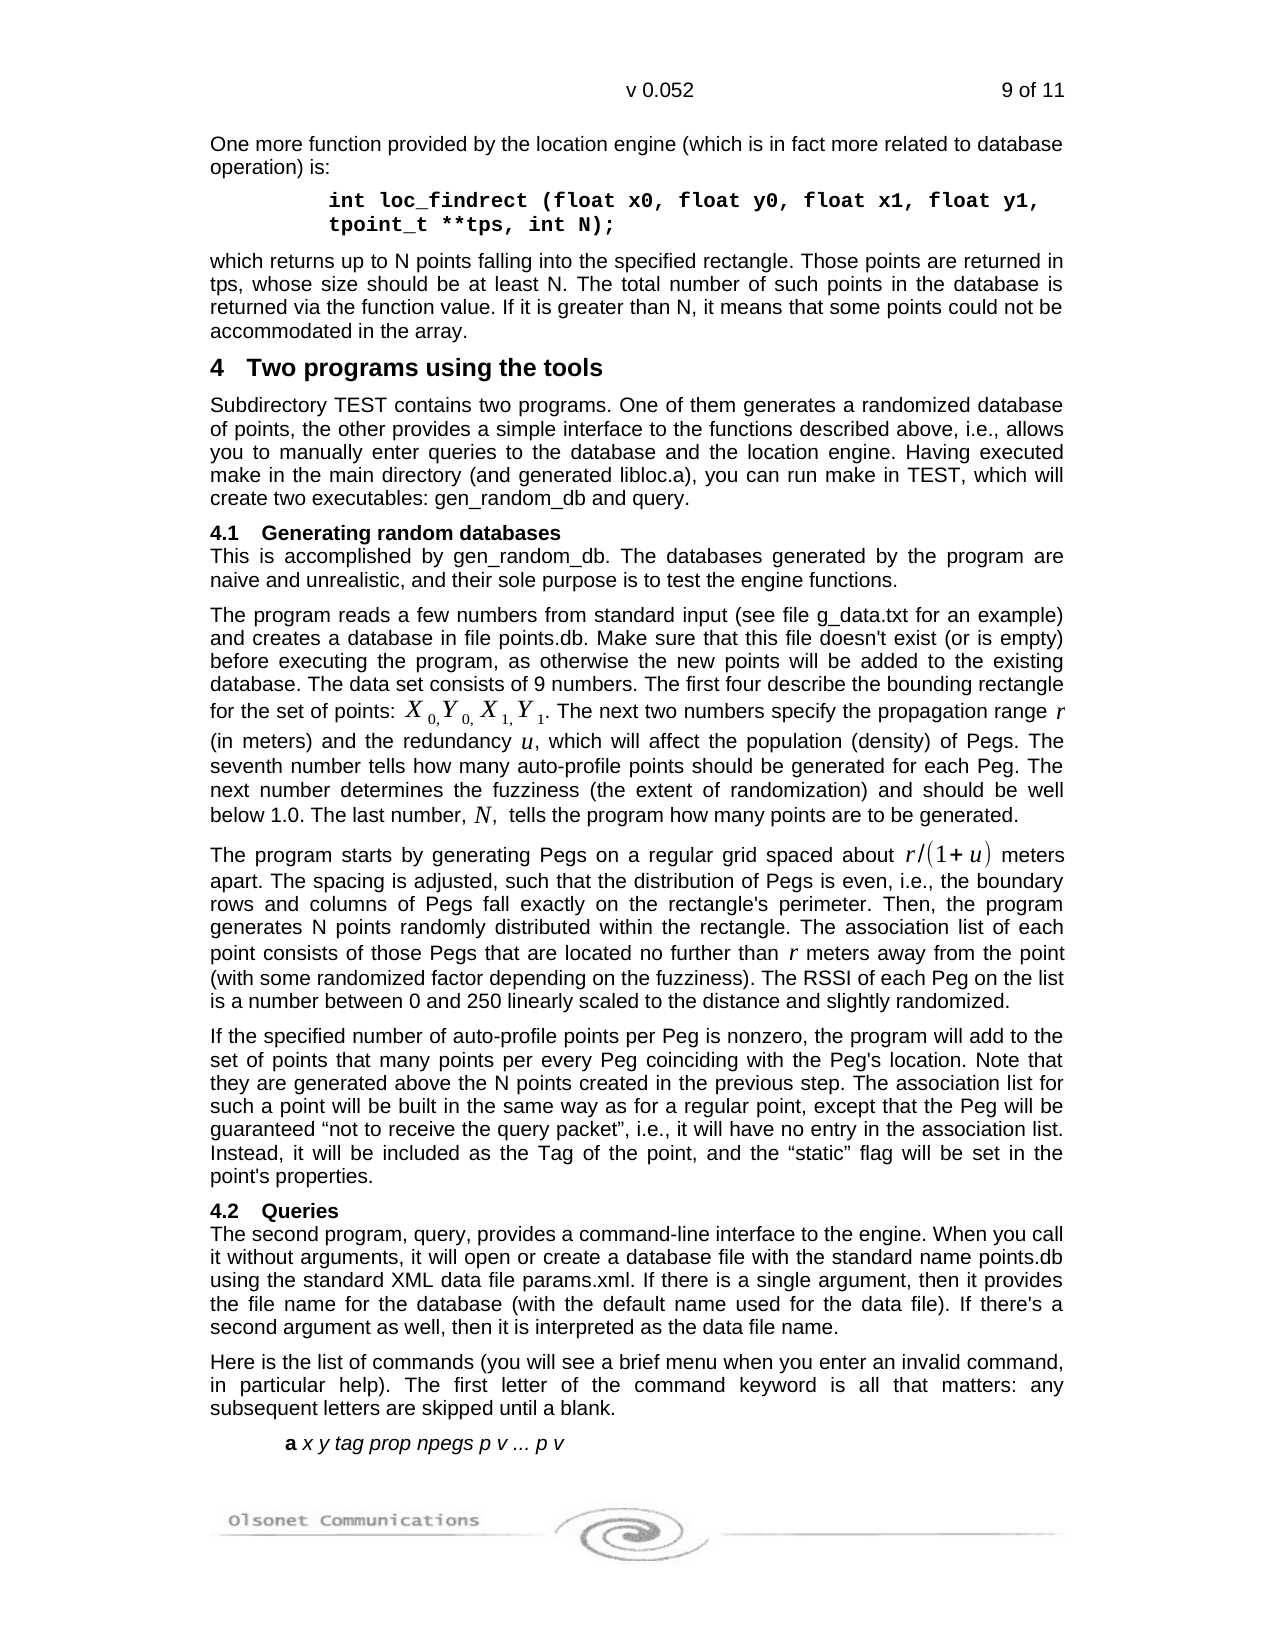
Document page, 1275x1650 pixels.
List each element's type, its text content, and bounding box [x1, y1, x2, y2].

text The second program, query, provides a command-line interface to the engine. When you call it without arguments, it will open or create a database file with the standard name points.db using the standard XML data file params.xml. If there is a single argument, then it provides the file name for the database (with the default name used for the data file). If there's a second argument as well, then it is interpreted as the data file name. [210, 1222, 1065, 1339]
text If the specified number of auto-profile points per Peg is nonzero, the program will add to the set of points that many points per every Peg coinciding with the Peg's location. Note that they are generated above the N points created in the previous step. The association list for such a point will be built in the same way as for a regular point, except that the Peg will be guaranteed “not to receive the query packet”, i.e., it will have no entry in the association list. Instead, it will be included as the Tag of the point, and the “static” flag will be set in the point's properties. [210, 1025, 1065, 1187]
text int loc_findrect (float x0, float y0, float x1, float y1, [328, 190, 1065, 214]
subtitle Generating random databases [210, 522, 1065, 545]
text which returns up to N points falling into the specified rectangle. Those points are returned in tps, whose size should be at least N. The total number of such points in the database is returned via the function value. If it is greater than N, it means that some points could not be accommodated in the array. [210, 249, 1065, 342]
text Subdirectory TEST contains two programs. One of them generates a randomized database of points, the other provides a simple interface to the functions described above, i.e., allows you to manually enter queries to the database and the location engine. Having executed make in the main directory (and generated libloc.a), you can run make in TEST, which will create two executables: gen_random_db and query. [210, 394, 1065, 510]
text One more function provided by the location engine (which is in fact more related to database operation) is: [210, 132, 1065, 179]
text Here is the list of commands (you will see a brief menu when you enter an invalid command, in particular help). The first letter of the command keyword is all that matters: any subsequent letters are skipped until a blank. [210, 1350, 1065, 1420]
subtitle Two programs using the tools [210, 354, 1065, 382]
text The program starts by generating Pegs on a regular grid spaced about meters apart. The spacing is adjusted, such that the distribution of Pegs is even, i.e., the boundary rows and columns of Pegs fall exactly on the rectangle's perimeter. Then, the program generates N points randomly distributed within the rectangle. The association list of each point consists of those Pegs that are located no further than meters away from the point (with some randomized factor depending on the fuzziness). The RSSI of each Peg on the list is a number between 0 and 250 linearly scaled to the distance and slightly randomized. [210, 841, 1065, 1013]
text The program reads a few numbers from standard input (see file g_data.txt for an example) and creates a database in file points.db. Make sure that this file doesn't exist (or is empty) before executing the program, as otherwise the new points will be added to the existing database. The data set consists of 9 numbers. The first four describe the bounding rectangle for the set of points: . The next two numbers specify the propagation range (in meters) and the redundancy , which will affect the population (density) of Pegs. The seventh number tells how many auto-profile points should be generated for each Peg. The next number determines the fuzziness (the extent of randomization) and should be well below 1.0. The last number, , tells the program how many points are to be generated. [210, 603, 1065, 829]
text This is accomplished by gen_random_db. The databases generated by the program are naive and unrealistic, and their sole purpose is to test the engine functions. [210, 545, 1065, 591]
text a x y tag prop npegs p v ... p v [210, 1432, 1065, 1455]
subtitle Queries [210, 1199, 1065, 1222]
text tpoint_t **tps, int N); [328, 214, 1065, 238]
picture [210, 1492, 1065, 1584]
